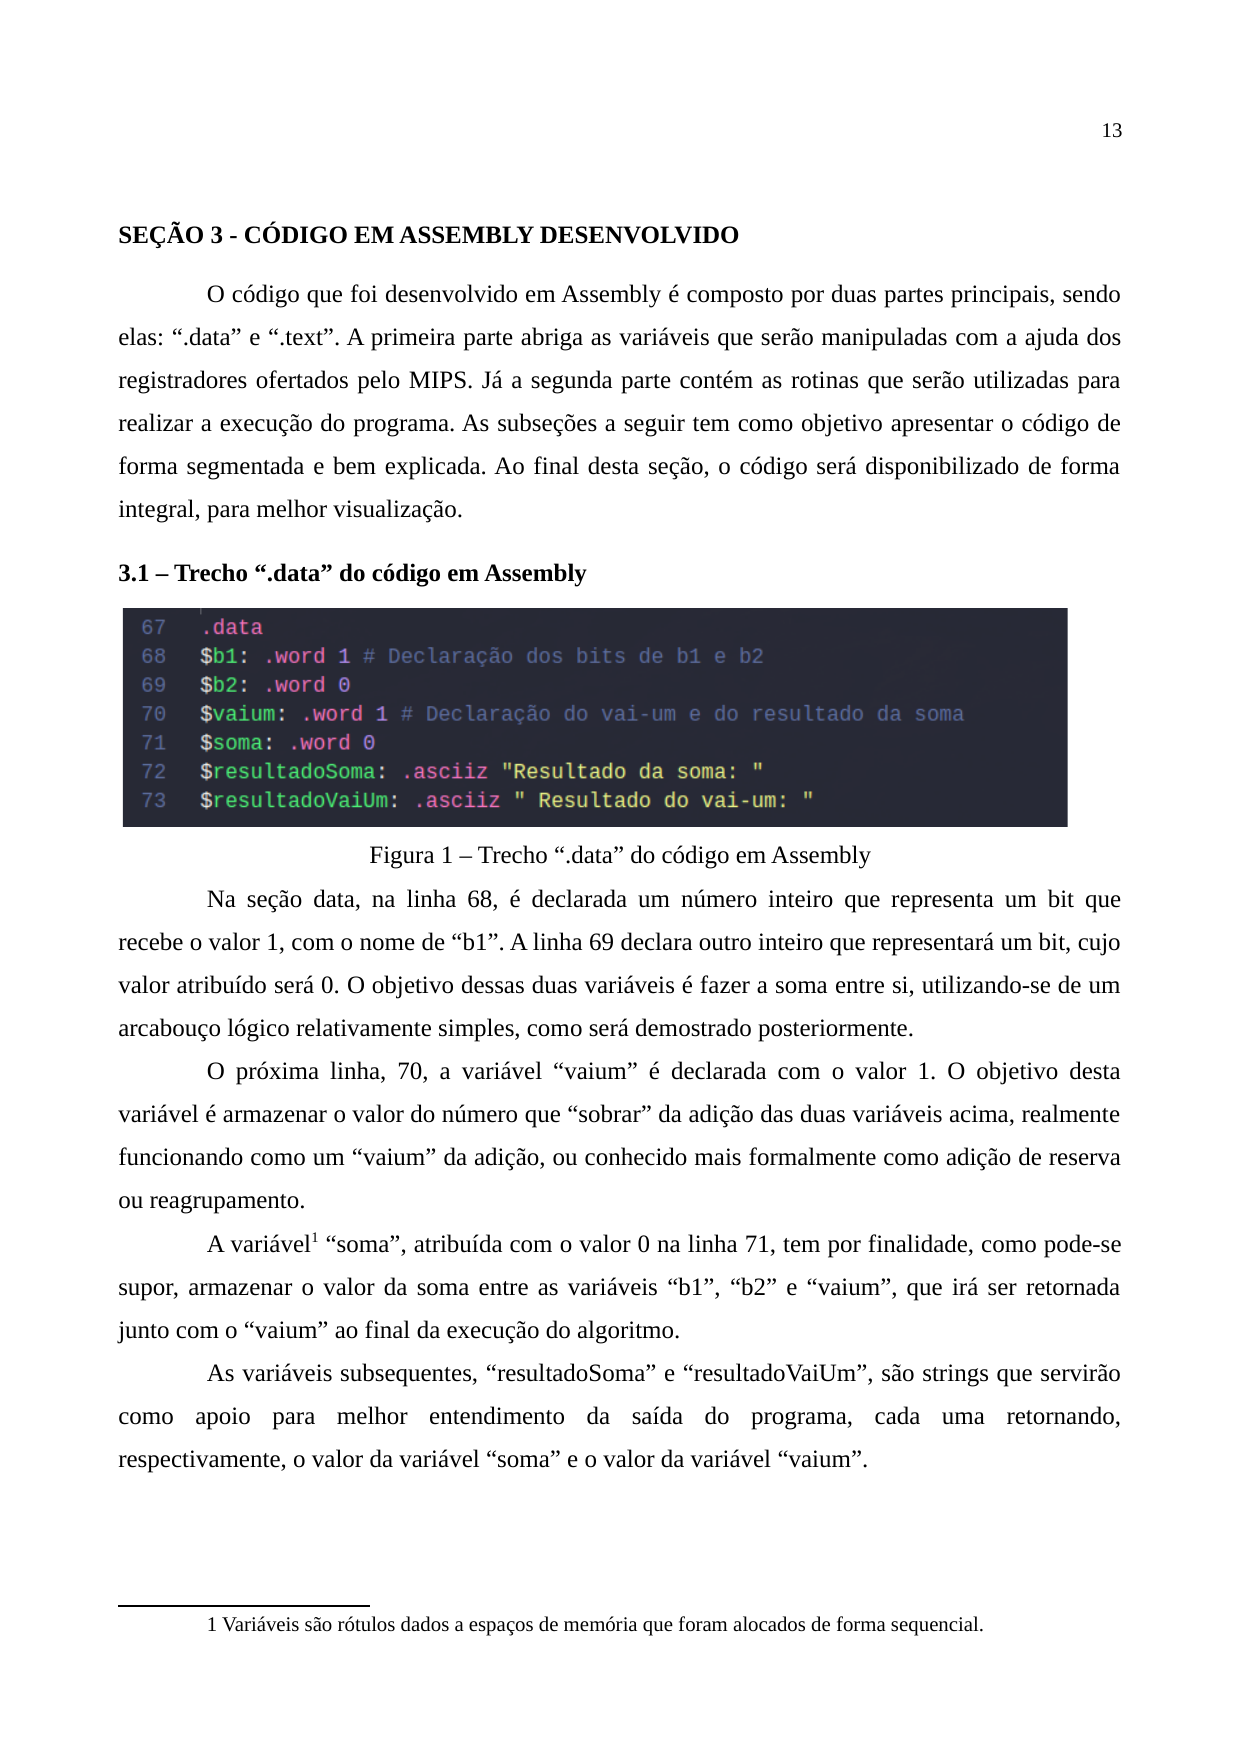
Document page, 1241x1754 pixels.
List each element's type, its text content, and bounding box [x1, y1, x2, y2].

text A variável “soma”, atribuída com o valor 0 na linha 71, tem por finalidade, como pode-se supor, armazenar o valor da soma entre as variáveis “b1”, “b2” e “vaium”, que irá ser retornada junto com o “vaium” ao final da execução do algoritmo. [118, 1229, 1122, 1344]
text As variáveis subsequentes, “resultadoSoma” e “resultadoVaiUm”, são strings que servirão como apoio para melhor entendimento da saída do programa, cada uma retornando, respectivamente, o valor da variável “soma” e o valor da variável “vaium”. [118, 1358, 1122, 1473]
text O código que foi desenvolvido em Assembly é composto por duas partes principais, sendo elas: “.data” e “.text”. A primeira parte abriga as variáveis que serão manipuladas com a ajuda dos registradores ofertados pelo MIPS. Já a segunda parte contém as rotinas que serão utilizadas para realizar a execução do programa. As subseções a seguir tem como objetivo apresentar o código de forma segmentada e bem explicada. Ao final desta seção, o código será disponibilizado de forma integral, para melhor visualização. [118, 279, 1122, 523]
subtitle SEÇÃO 3 - CÓDIGO EM ASSEMBLY DESENVOLVIDO [118, 220, 1122, 249]
text O próxima linha, 70, a variável “vaium” é declarada com o valor 1. O objetivo desta variável é armazenar o valor do número que “sobrar” da adição das duas variáveis acima, realmente funcionando como um “vaium” da adição, ou conhecido mais formalmente como adição de reserva ou reagrupamento. [118, 1056, 1122, 1214]
text Na seção data, na linha 68, é declarada um número inteiro que representa um bit que recebe o valor 1, com o nome de “b1”. A linha 69 declara outro inteiro que representará um bit, cujo valor atribuído será 0. O objetivo dessas duas variáveis é fazer a soma entre si, utilizando-se de um arcabouço lógico relativamente simples, como será demostrado posteriormente. [118, 884, 1122, 1042]
text Variáveis são rótulos dados a espaços de memória que foram alocados de forma sequencial. [118, 1612, 1122, 1636]
text Figura 1 – Trecho “.data” do código em Assembly [118, 600, 1122, 869]
subtitle 3.1 – Trecho “.data” do código em Assembly [118, 558, 1122, 587]
picture [122, 608, 1068, 827]
